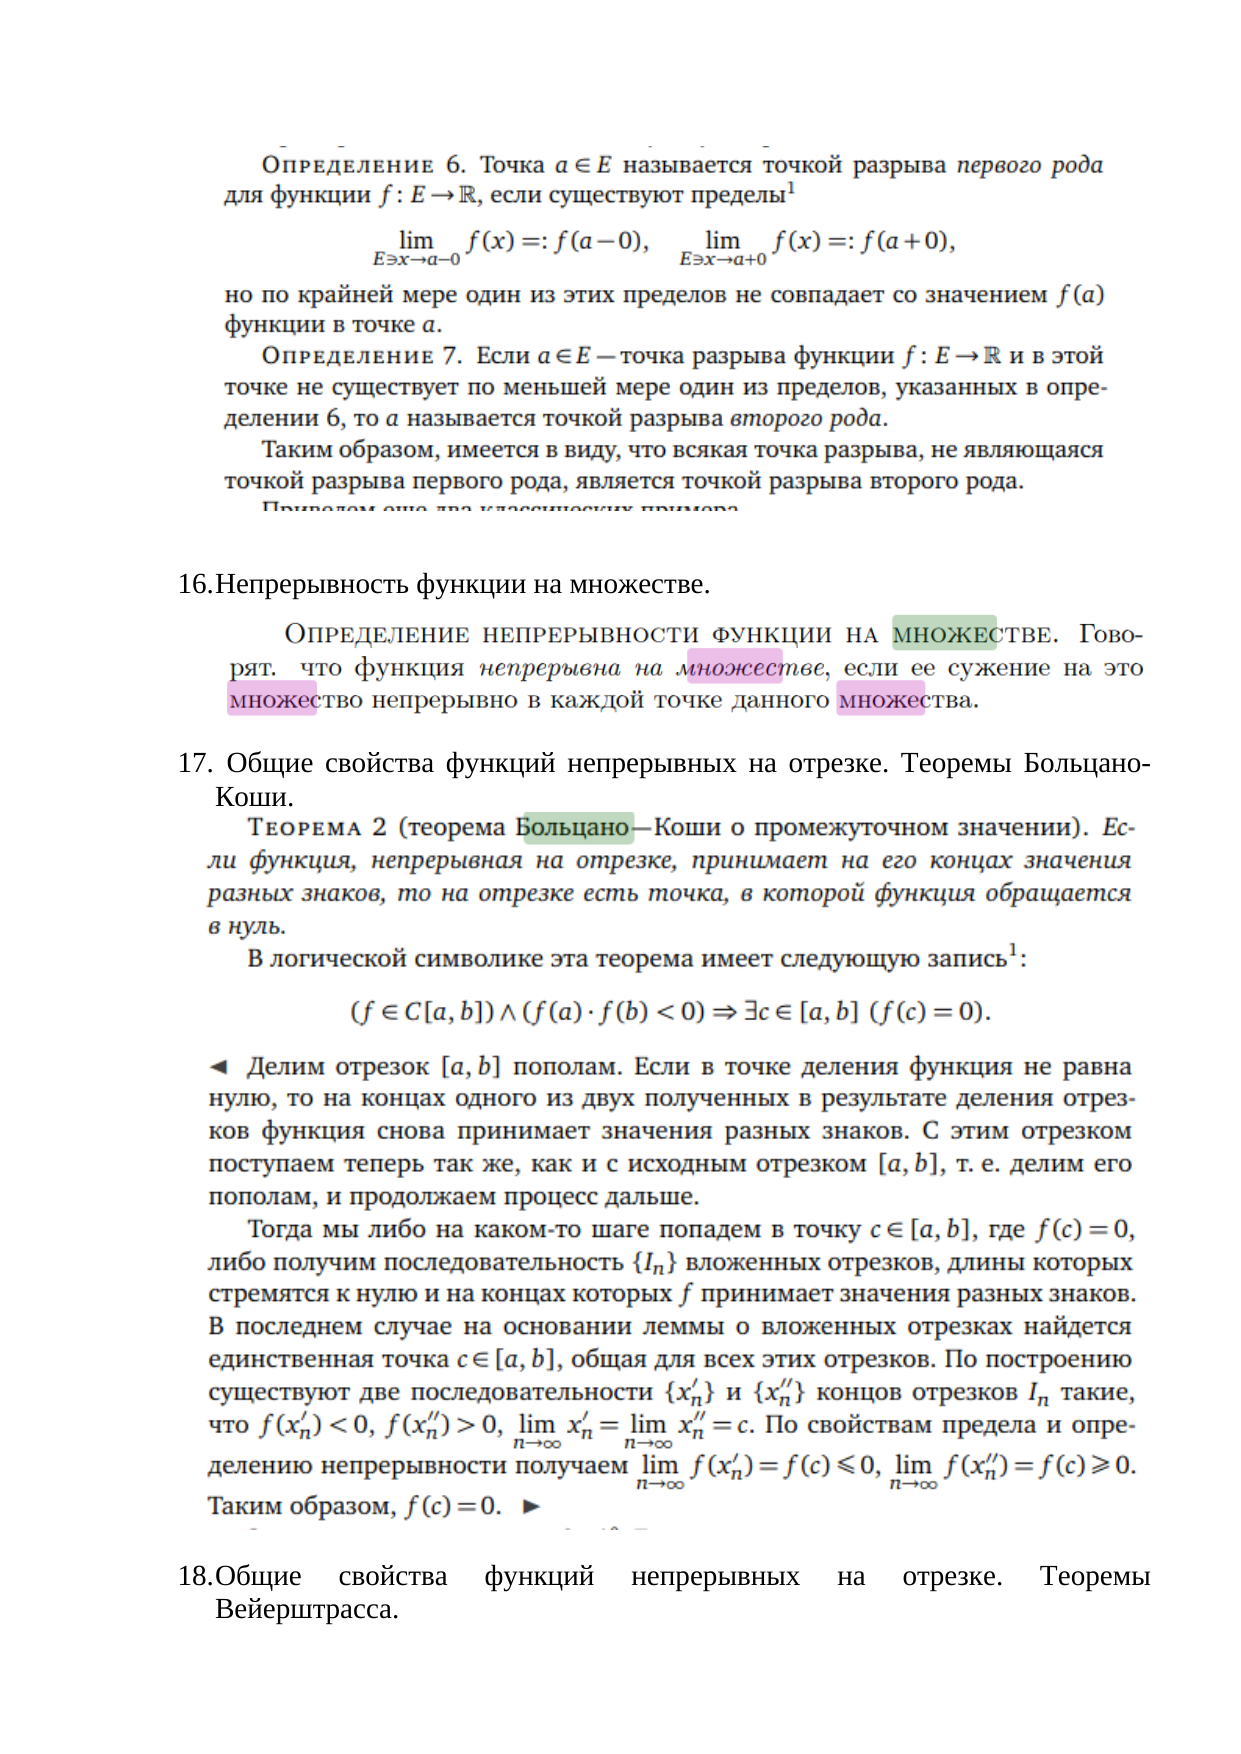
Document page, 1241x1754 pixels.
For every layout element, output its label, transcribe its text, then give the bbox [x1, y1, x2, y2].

list Общие свойства функций непрерывных на отрезке. Теоремы Вейерштрасса. [177, 1558, 1152, 1625]
picture [196, 146, 1133, 511]
picture [177, 600, 1152, 718]
list Общие свойства функций непрерывных на отрезке. Теоремы Больцано-Коши. [177, 745, 1152, 812]
picture [186, 812, 1143, 1530]
list Непрерывность функции на множестве. [177, 567, 1152, 600]
